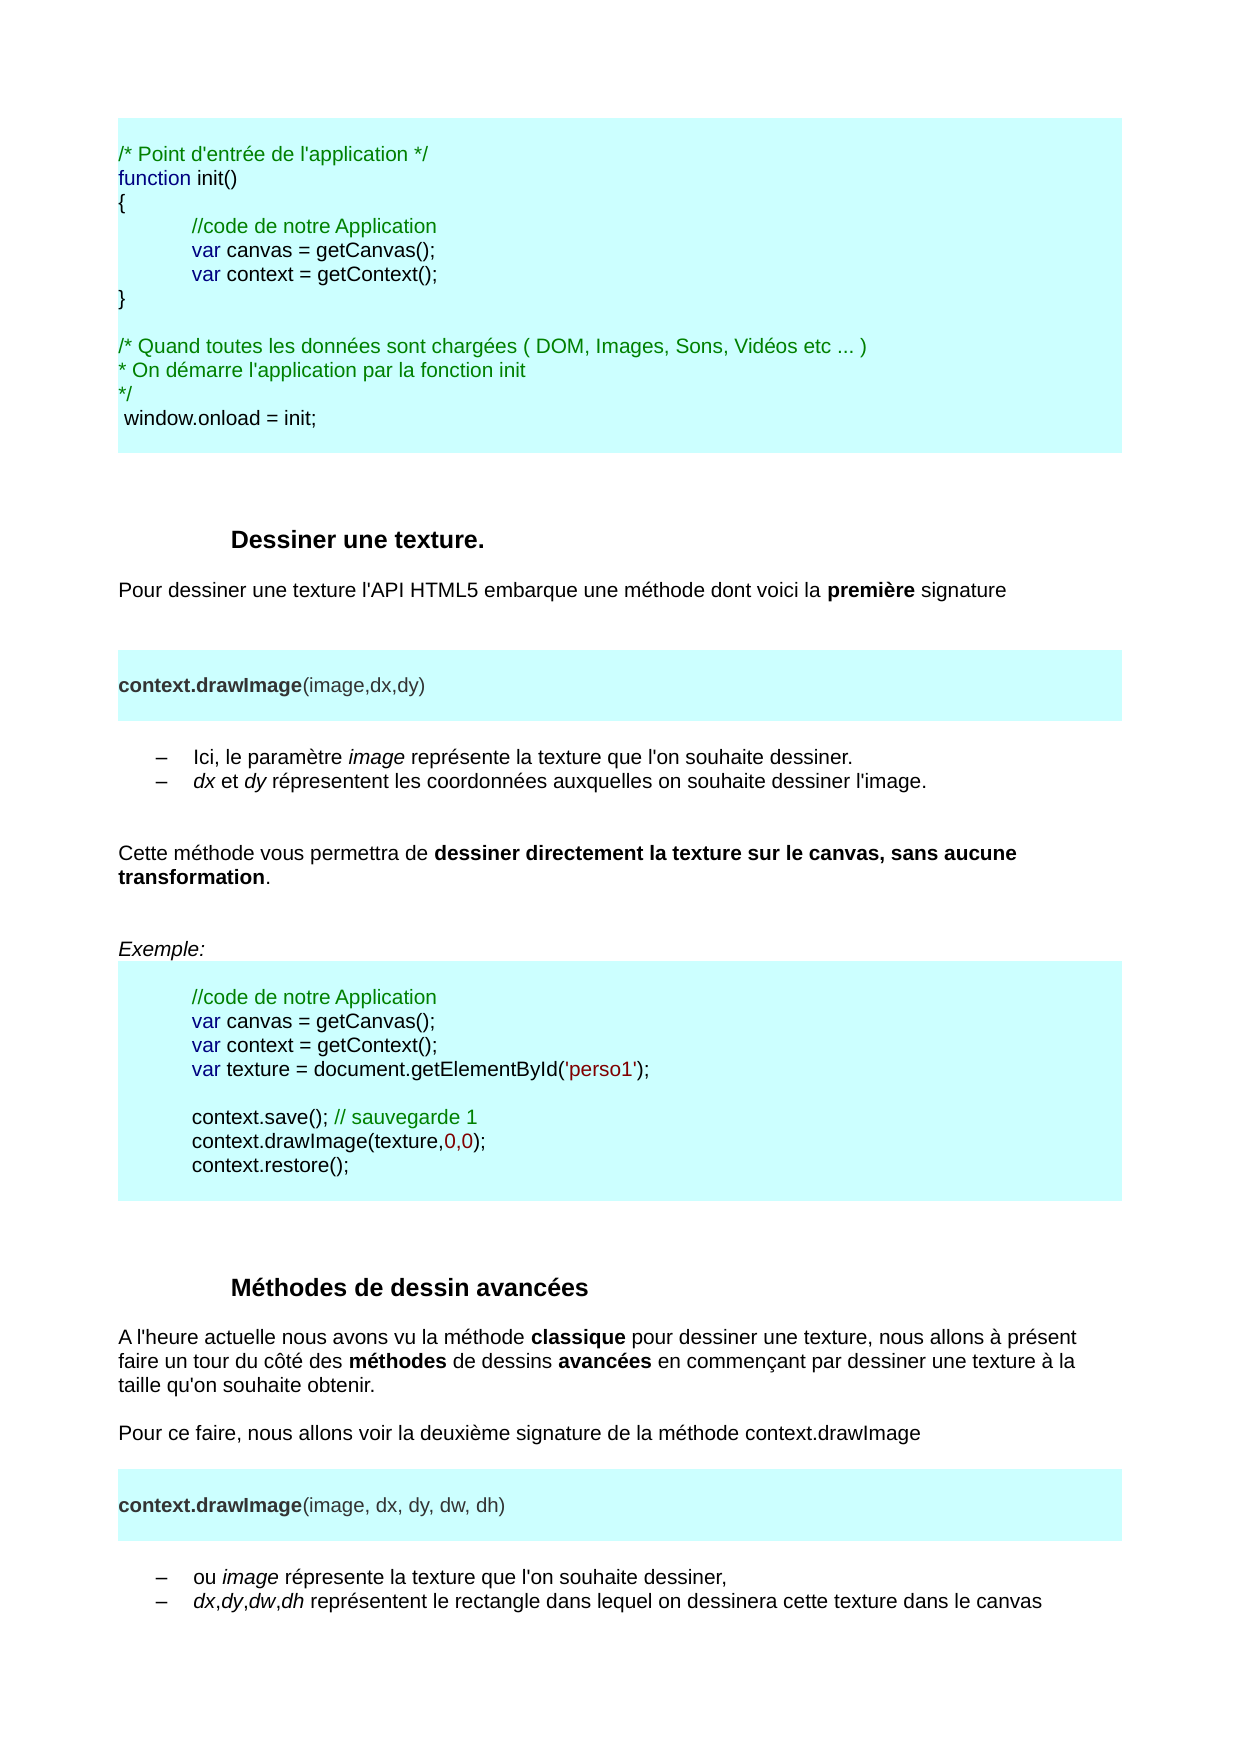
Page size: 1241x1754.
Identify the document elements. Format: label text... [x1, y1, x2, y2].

text context.drawImage(image,dx,dy) [118, 673, 1122, 697]
text var canvas = getCanvas(); [118, 238, 1122, 262]
text //code de notre Application [118, 214, 1122, 238]
list dx,dy,dw,dh représentent le rectangle dans lequel on dessinera cette texture dans le canvas [156, 1589, 1122, 1613]
text Pour ce faire, nous allons voir la deuxième signature de la méthode context.drawImage [118, 1421, 1122, 1445]
text context.drawImage(image, dx, dy, dw, dh) [118, 1493, 1122, 1517]
text window.onload = init; [118, 406, 1122, 429]
text //code de notre Application [118, 985, 1122, 1009]
text context.drawImage(texture,0,0); [118, 1129, 1122, 1153]
text /* Quand toutes les données sont chargées ( DOM, Images, Sons, Vidéos etc ... ) [118, 334, 1122, 358]
text function init() [118, 166, 1122, 190]
text var context = getContext(); [118, 262, 1122, 286]
text A l'heure actuelle nous avons vu la méthode classique pour dessiner une texture, nous allons à présent faire un tour du côté des méthodes de dessins avancées en commençant par dessiner une texture à la taille qu'on souhaite obtenir. [118, 1325, 1122, 1397]
text Pour dessiner une texture l'API HTML5 embarque une méthode dont voici la première signature [118, 578, 1122, 602]
text var canvas = getCanvas(); [118, 1009, 1122, 1033]
text Exemple: [118, 937, 1122, 961]
list Méthodes de dessin avancées [193, 1272, 1122, 1301]
text var context = getContext(); [118, 1033, 1122, 1057]
text * On démarre l'application par la fonction init [118, 358, 1122, 382]
text var texture = document.getElementById('perso1'); [118, 1057, 1122, 1081]
list Ici, le paramètre image représente la texture que l'on souhaite dessiner. [156, 745, 1122, 769]
text context.save(); // sauvegarde 1 [118, 1105, 1122, 1129]
text { [118, 190, 1122, 214]
text /* Point d'entrée de l'application */ [118, 142, 1122, 166]
list Dessiner une texture. [193, 525, 1122, 554]
text */ [118, 382, 1122, 406]
text Cette méthode vous permettra de dessiner directement la texture sur le canvas, sans aucune transformation. [118, 841, 1122, 889]
text } [118, 286, 1122, 310]
list dx et dy répresentent les coordonnées auxquelles on souhaite dessiner l'image. [156, 769, 1122, 793]
list ou image répresente la texture que l'on souhaite dessiner, [156, 1565, 1122, 1589]
text context.restore(); [118, 1153, 1122, 1177]
